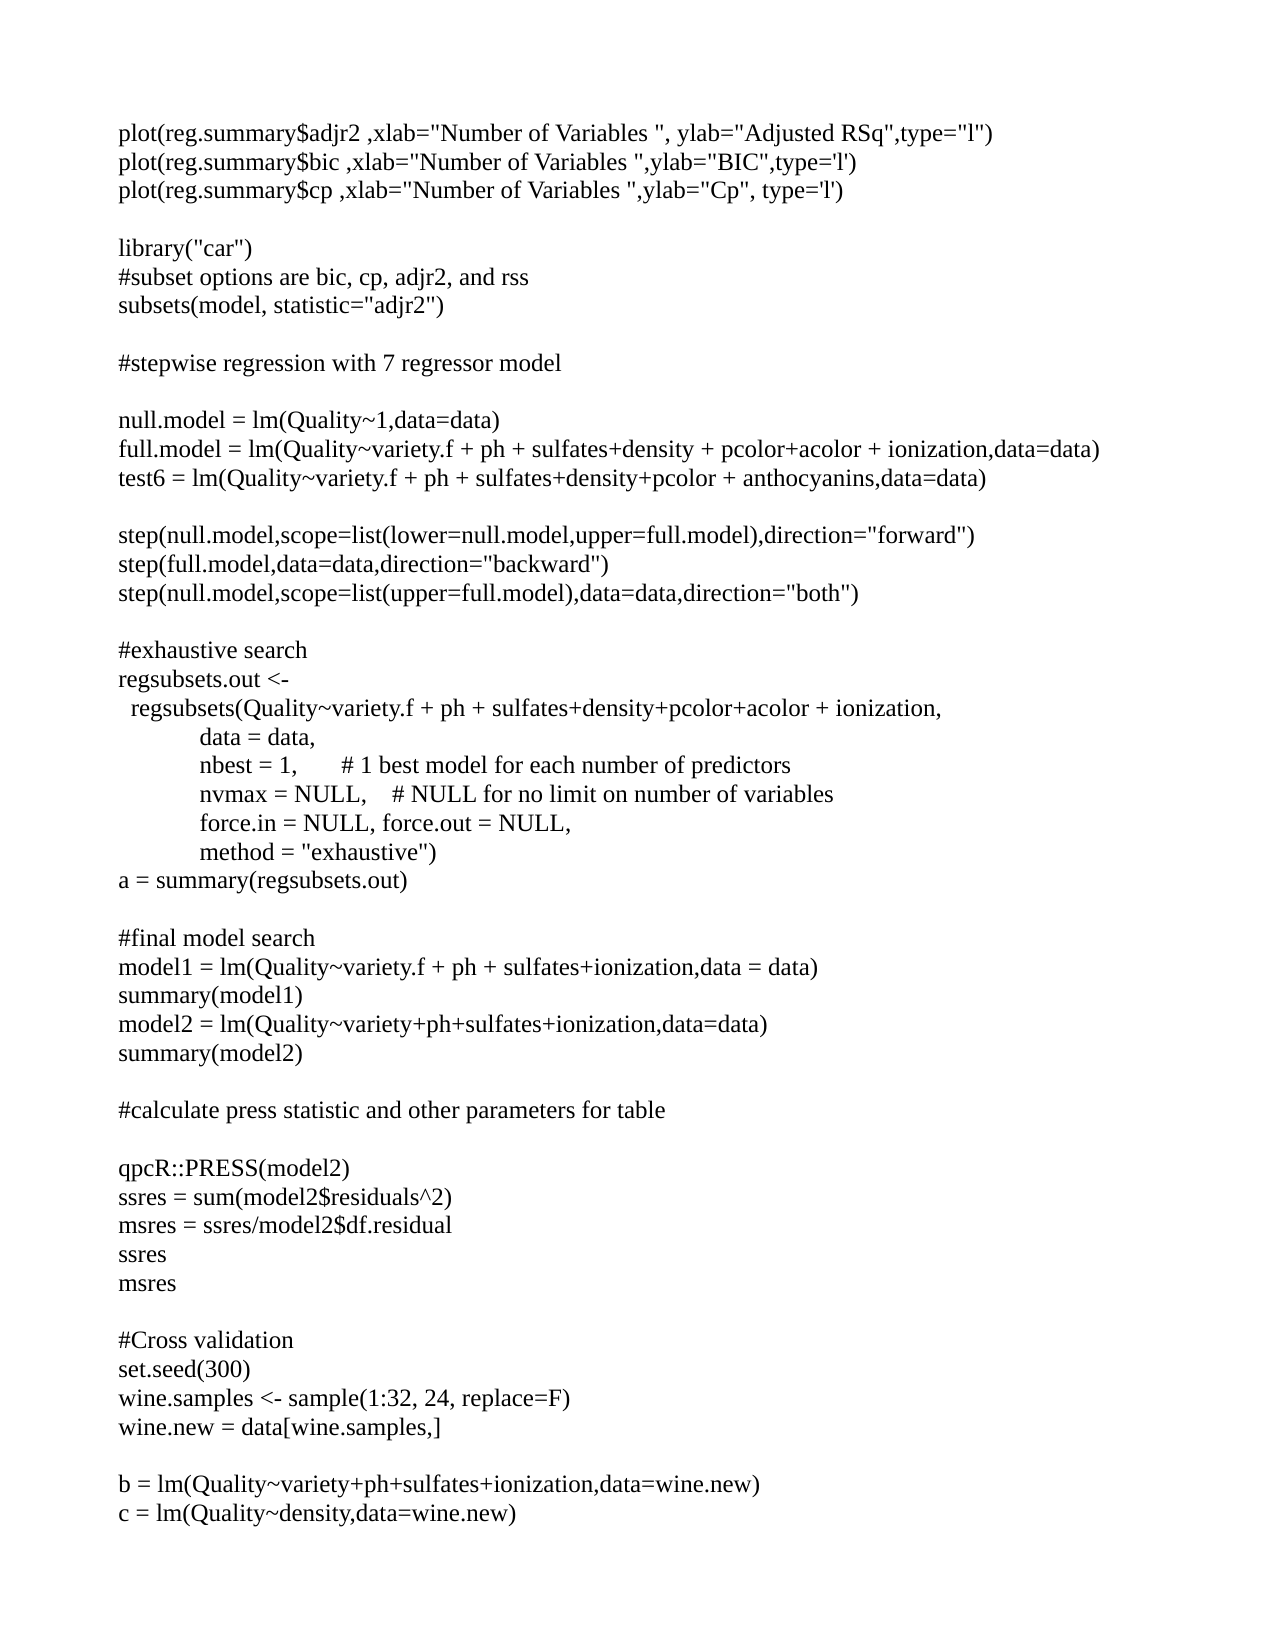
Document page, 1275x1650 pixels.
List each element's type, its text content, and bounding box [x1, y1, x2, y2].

text force.in = NULL, force.out = NULL, [118, 808, 1157, 837]
text c = lm(Quality~density,data=wine.new) [118, 1498, 1157, 1527]
text library("car") [118, 233, 1157, 262]
text plot(reg.summary$cp ,xlab="Number of Variables ",ylab="Cp", type='l') [118, 176, 1157, 204]
text #calculate press statistic and other parameters for table [118, 1096, 1157, 1124]
text plot(reg.summary$bic ,xlab="Number of Variables ",ylab="BIC",type='l') [118, 147, 1157, 176]
text wine.samples <- sample(1:32, 24, replace=F) [118, 1383, 1157, 1412]
text regsubsets.out <- [118, 664, 1157, 693]
text data = data, [118, 722, 1157, 751]
text b = lm(Quality~variety+ph+sulfates+ionization,data=wine.new) [118, 1469, 1157, 1498]
text summary(model2) [118, 1038, 1157, 1067]
text wine.new = data[wine.samples,] [118, 1412, 1157, 1441]
text nbest = 1, # 1 best model for each number of predictors [118, 751, 1157, 779]
text plot(reg.summary$adjr2 ,xlab="Number of Variables ", ylab="Adjusted RSq",type="l") [118, 118, 1157, 147]
text ssres [118, 1239, 1157, 1268]
text #final model search [118, 923, 1157, 952]
text model2 = lm(Quality~variety+ph+sulfates+ionization,data=data) [118, 1009, 1157, 1038]
text step(full.model,data=data,direction="backward") [118, 549, 1157, 578]
text #Cross validation [118, 1326, 1157, 1354]
text #exhaustive search [118, 636, 1157, 664]
text test6 = lm(Quality~variety.f + ph + sulfates+density+pcolor + anthocyanins,data=data) [118, 463, 1157, 492]
text #subset options are bic, cp, adjr2, and rss [118, 262, 1157, 291]
text subsets(model, statistic="adjr2") [118, 291, 1157, 319]
text full.model = lm(Quality~variety.f + ph + sulfates+density + pcolor+acolor + ionization,data=data) [118, 434, 1157, 463]
text #stepwise regression with 7 regressor model [118, 348, 1157, 377]
text step(null.model,scope=list(upper=full.model),data=data,direction="both") [118, 578, 1157, 607]
text null.model = lm(Quality~1,data=data) [118, 406, 1157, 434]
text model1 = lm(Quality~variety.f + ph + sulfates+ionization,data = data) [118, 952, 1157, 981]
text set.seed(300) [118, 1354, 1157, 1383]
text step(null.model,scope=list(lower=null.model,upper=full.model),direction="forward") [118, 521, 1157, 549]
text msres [118, 1268, 1157, 1297]
text summary(model1) [118, 981, 1157, 1009]
text nvmax = NULL, # NULL for no limit on number of variables [118, 779, 1157, 808]
text qpcR::PRESS(model2) [118, 1153, 1157, 1182]
text ssres = sum(model2$residuals^2) [118, 1182, 1157, 1211]
text method = "exhaustive") [118, 837, 1157, 866]
text regsubsets(Quality~variety.f + ph + sulfates+density+pcolor+acolor + ionization, [118, 693, 1157, 722]
text msres = ssres/model2$df.residual [118, 1211, 1157, 1239]
text a = summary(regsubsets.out) [118, 866, 1157, 894]
